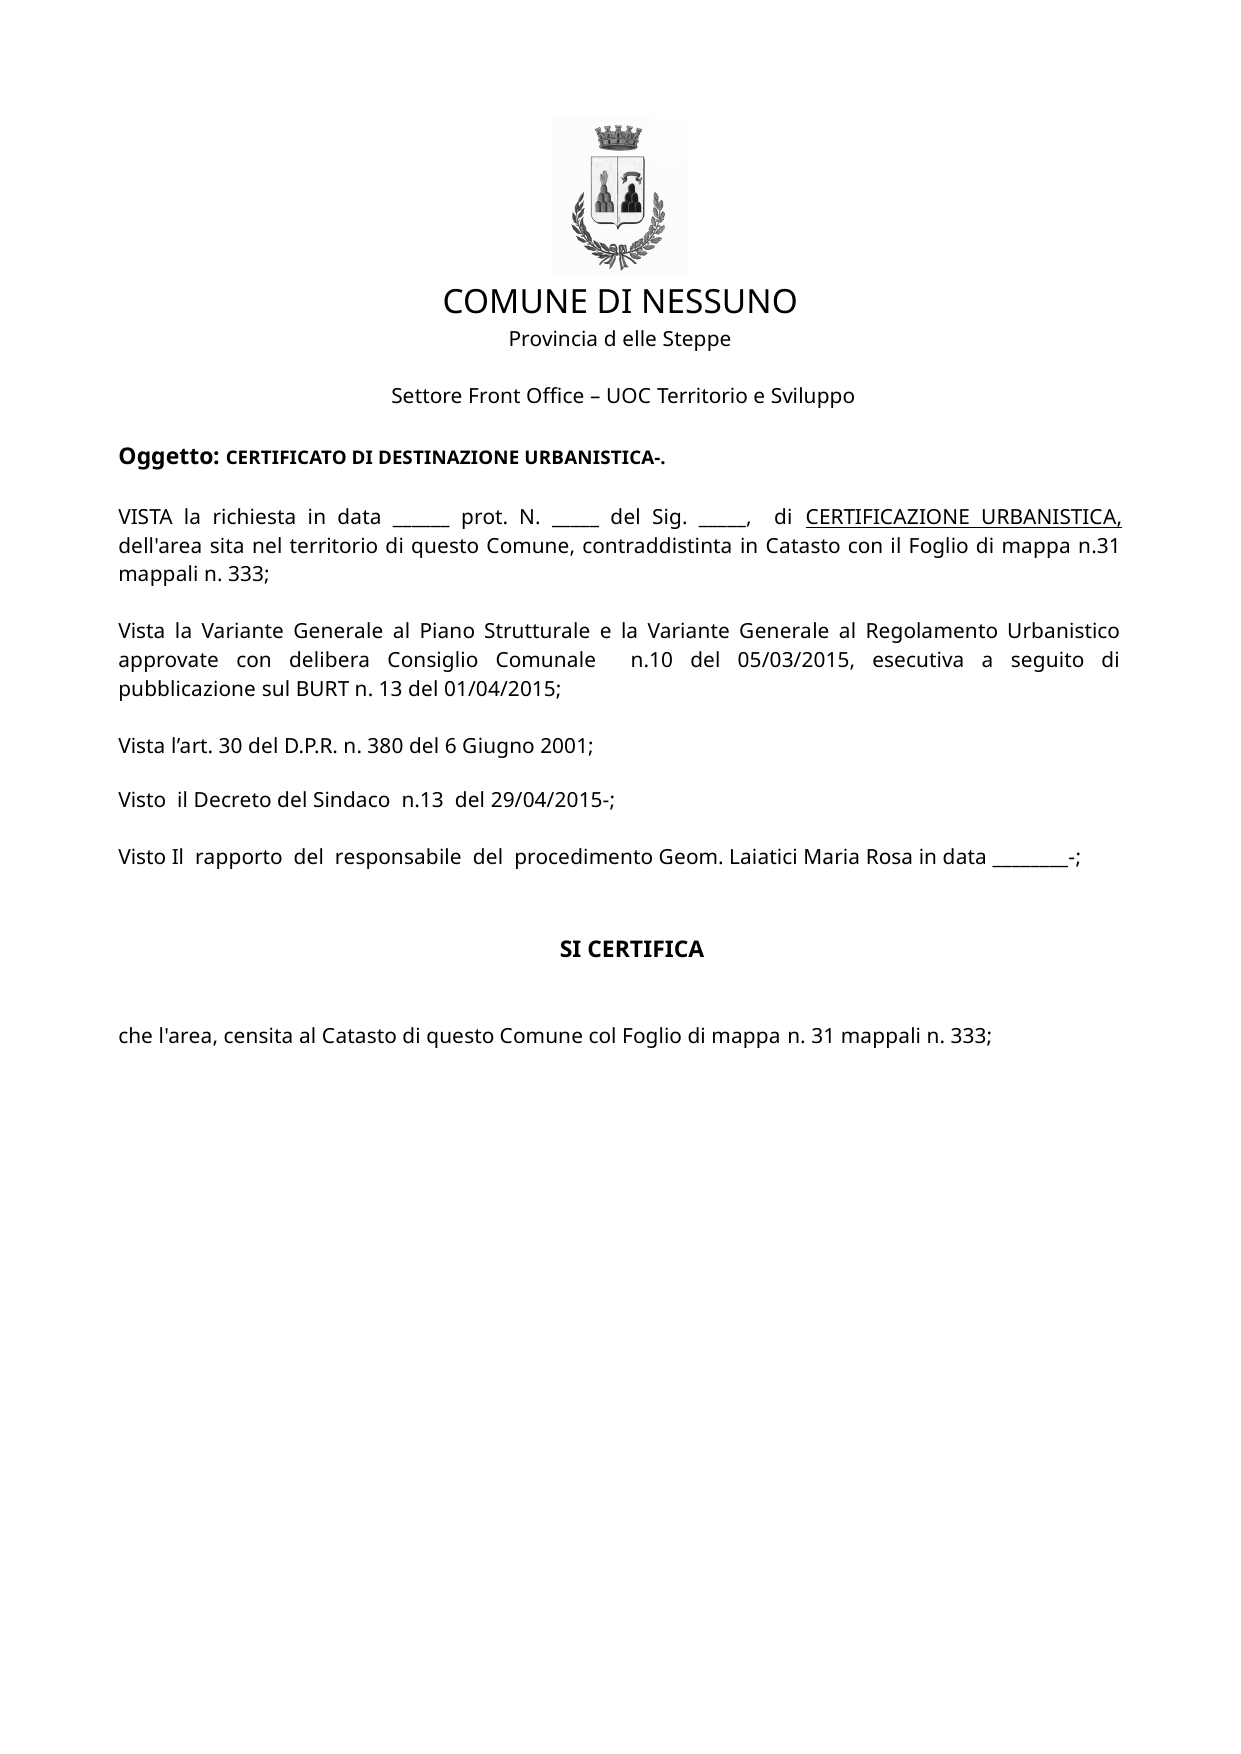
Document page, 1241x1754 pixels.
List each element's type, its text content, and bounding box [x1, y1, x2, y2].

text Provincia d elle Steppe [118, 323, 1122, 352]
text Oggetto: CERTIFICATO DI DESTINAZIONE URBANISTICA-. [118, 440, 1122, 471]
text Visto il Decreto del Sindaco n.13 del 29/04/2015-; [118, 785, 1122, 814]
text VISTA la richiesta in data ______ prot. N. _____ del Sig. _____, di CERTIFICAZIONE URBANISTICA, dell'area sita nel territorio di questo Comune, contraddistinta in Catasto con il Foglio di mappa n.31 mappali n. 333; [118, 502, 1122, 588]
text SI CERTIFICA [118, 933, 1122, 964]
text Vista l’art. 30 del D.P.R. n. 380 del 6 Giugno 2001; [118, 731, 1122, 759]
text che l'area, censita al Catasto di questo Comune col Foglio di mappa n. 31 mappali n. 333; [118, 1021, 1122, 1049]
text Visto Il rapporto del responsabile del procedimento Geom. Laiatici Maria Rosa in data ________-; [118, 842, 1122, 871]
text COMUNE DI NESSUNO [118, 118, 1122, 323]
picture [551, 118, 689, 278]
text Vista la Variante Generale al Piano Strutturale e la Variante Generale al Regolamento Urbanistico approvate con delibera Consiglio Comunale n.10 del 05/03/2015, esecutiva a seguito di pubblicazione sul BURT n. 13 del 01/04/2015; [118, 616, 1122, 702]
text Settore Front Office – UOC Territorio e Sviluppo [118, 381, 1122, 409]
